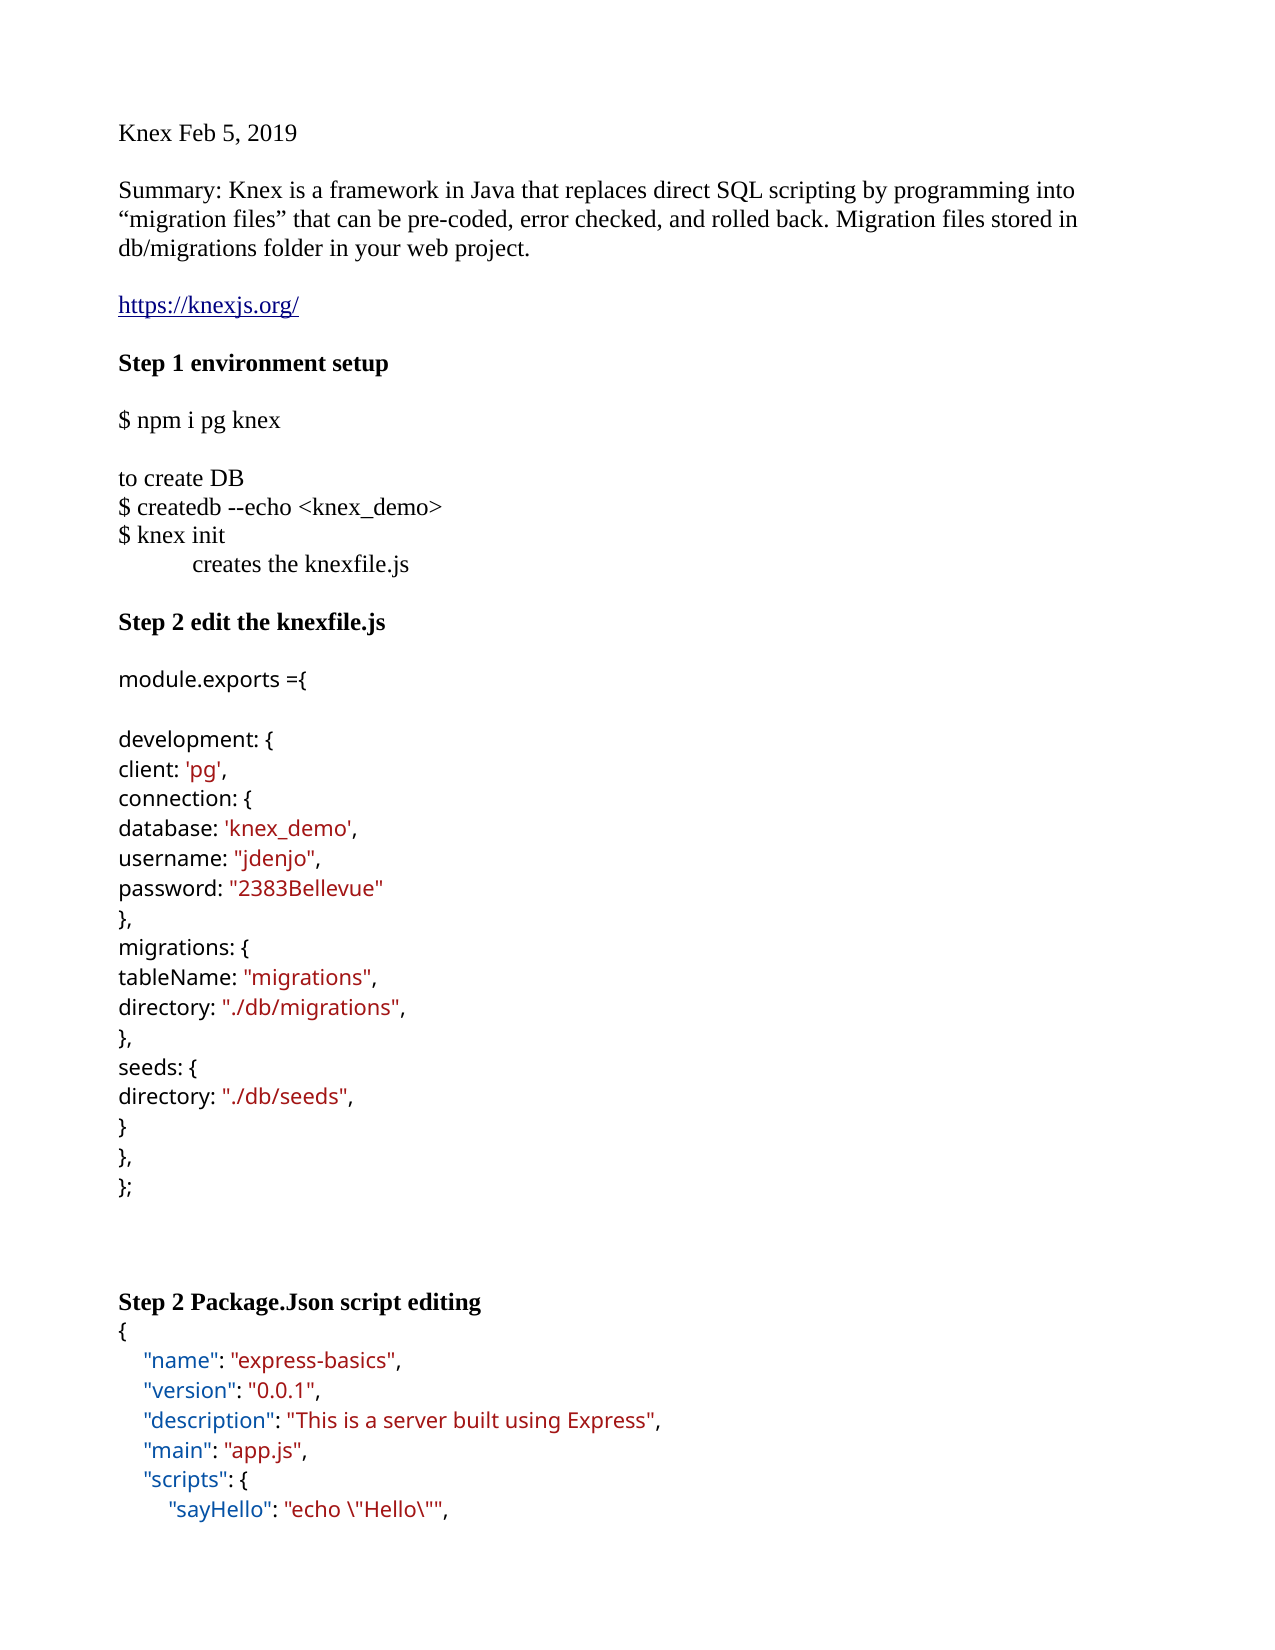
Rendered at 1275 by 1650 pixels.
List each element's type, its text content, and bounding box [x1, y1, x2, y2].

text }, [118, 1141, 1157, 1171]
text password: "2383Bellevue" [118, 873, 1157, 903]
text { [118, 1316, 1157, 1345]
text username: "jdenjo", [118, 843, 1157, 873]
text module.exports ={ [118, 664, 1157, 694]
text "version": "0.0.1", [118, 1375, 1157, 1405]
text Step 2 Package.Json script editing [118, 1287, 1157, 1316]
text development: { [118, 724, 1157, 754]
text directory: "./db/migrations", [118, 992, 1157, 1022]
text }, [118, 903, 1157, 932]
text tableName: "migrations", [118, 962, 1157, 992]
text seeds: { [118, 1052, 1157, 1081]
text $ npm i pg knex [118, 406, 1157, 434]
text "main": "app.js", [118, 1435, 1157, 1464]
text $ createdb --echo <knex_demo> [118, 492, 1157, 521]
text Step 1 environment setup [118, 348, 1157, 377]
text $ knex init [118, 521, 1157, 549]
text "sayHello": "echo \"Hello\"", [118, 1494, 1157, 1524]
text creates the knexfile.js [118, 549, 1157, 578]
text client: 'pg', [118, 754, 1157, 783]
text "name": "express-basics", [118, 1345, 1157, 1375]
text Knex Feb 5, 2019 [118, 118, 1157, 147]
text database: 'knex_demo', [118, 813, 1157, 843]
text Summary: Knex is a framework in Java that replaces direct SQL scripting by programming into “migration files” that can be pre-coded, error checked, and rolled back. Migration files stored in db/migrations folder in your web project. [118, 176, 1157, 262]
text directory: "./db/seeds", [118, 1081, 1157, 1111]
text "description": "This is a server built using Express", [118, 1405, 1157, 1435]
text migrations: { [118, 932, 1157, 962]
text }, [118, 1022, 1157, 1052]
text }; [118, 1171, 1157, 1201]
text https://knexjs.org/ [118, 291, 1157, 319]
text Step 2 edit the knexfile.js [118, 607, 1157, 636]
text } [118, 1111, 1157, 1141]
text connection: { [118, 783, 1157, 813]
text to create DB [118, 463, 1157, 492]
text "scripts": { [118, 1464, 1157, 1494]
